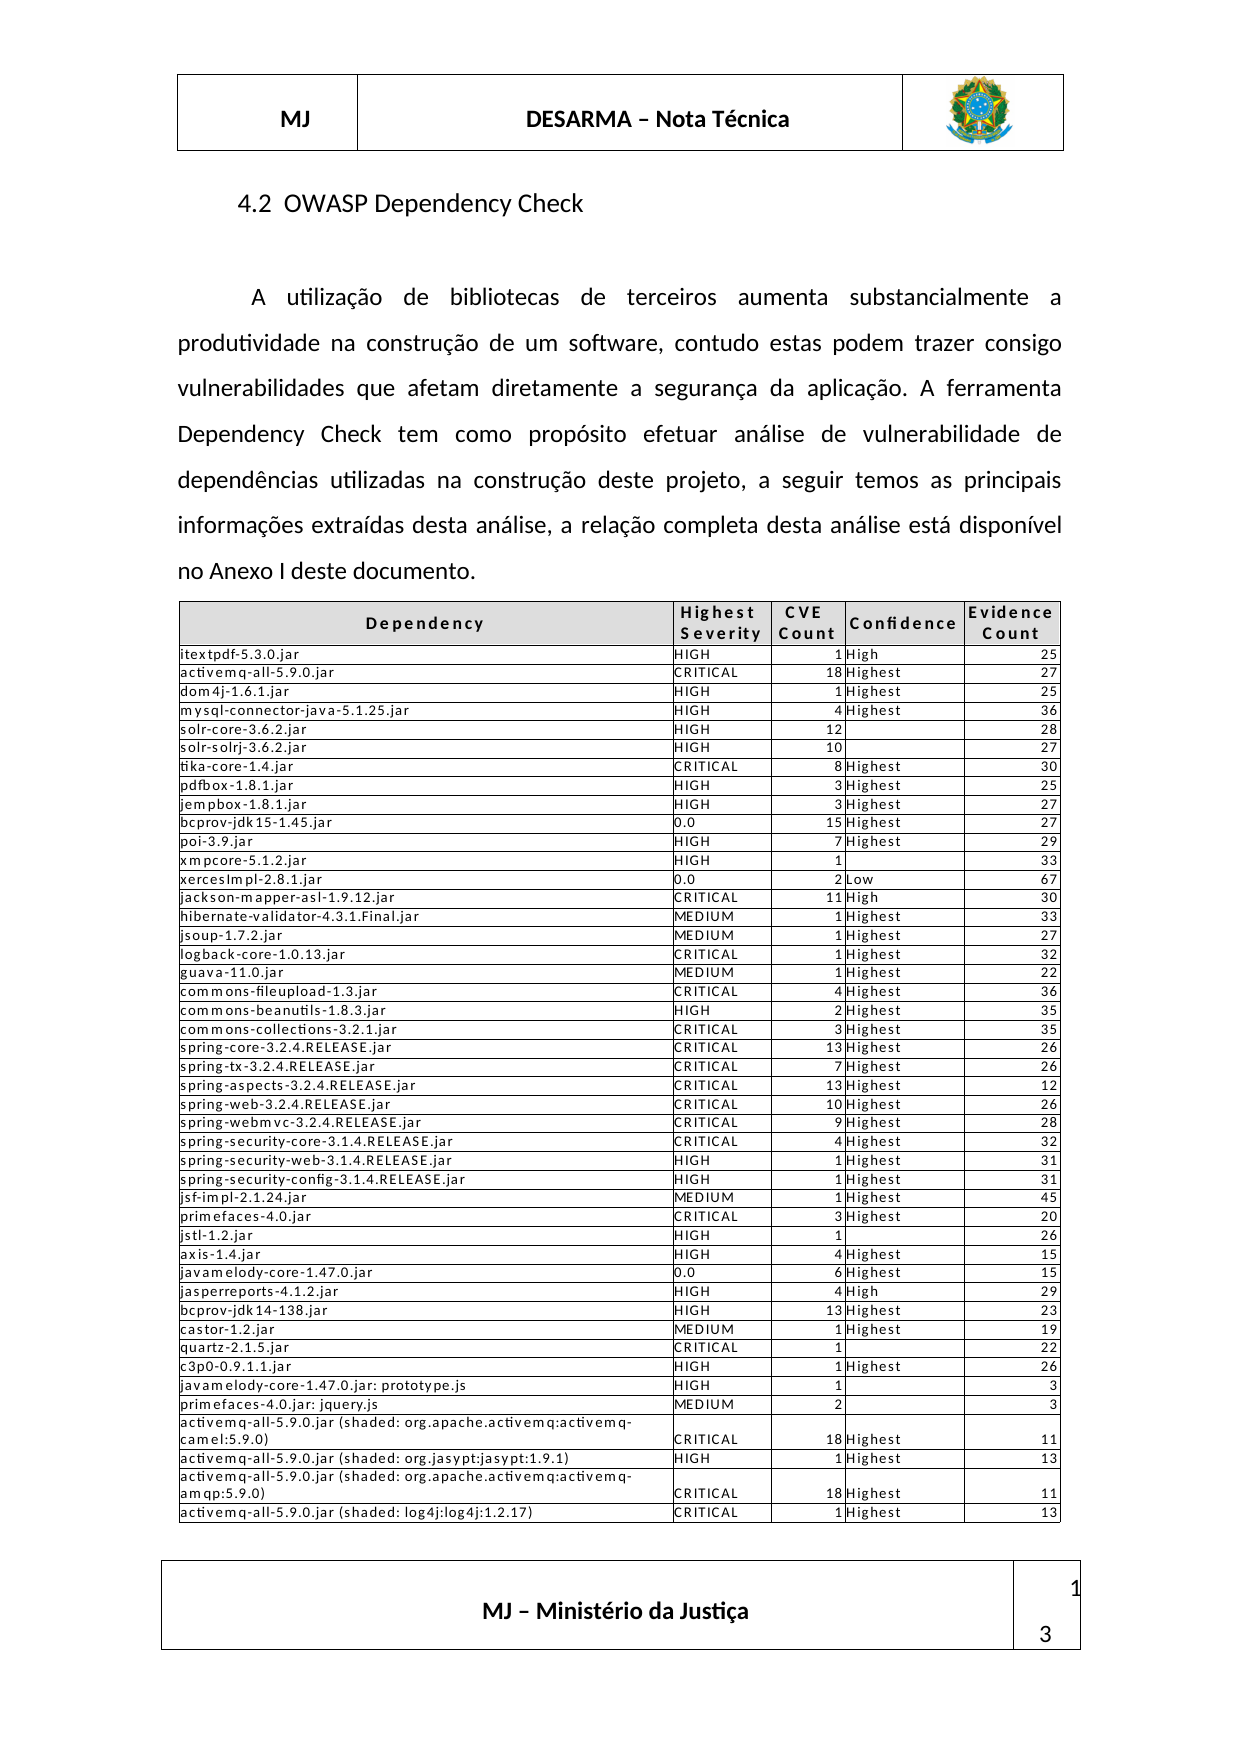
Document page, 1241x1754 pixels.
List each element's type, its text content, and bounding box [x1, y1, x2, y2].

subtitle 4.2 OWASP Dependency Check [177, 186, 237, 219]
subtitle 4.2 OWASP Dependency Check [584, 186, 1063, 219]
text A utilização de bibliotecas de terceiros aumenta substancialmente a produtividade na construção de um software, contudo estas podem trazer consigo vulnerabilidades que afetam diretamente a segurança da aplicação. A ferramenta Dependency Check tem como propósito efetuar análise de vulnerabilidade de dependências utilizadas na construção deste projeto, a seguir temos as principais informações extraídas desta análise, a relação completa desta análise está disponível no Anexo I deste documento. [177, 494, 1063, 510]
text A utilização de bibliotecas de terceiros aumenta substancialmente a produtividade na construção de um software, contudo estas podem trazer consigo vulnerabilidades que afetam diretamente a segurança da aplicação. A ferramenta Dependency Check tem como propósito efetuar análise de vulnerabilidade de dependências utilizadas na construção deste projeto, a seguir temos as principais informações extraídas desta análise, a relação completa desta análise está disponível no Anexo I deste documento. [177, 403, 1063, 418]
picture [944, 75, 1020, 149]
text A utilização de bibliotecas de terceiros aumenta substancialmente a produtividade na construção de um software, contudo estas podem trazer consigo vulnerabilidades que afetam diretamente a segurança da aplicação. A ferramenta Dependency Check tem como propósito efetuar análise de vulnerabilidade de dependências utilizadas na construção deste projeto, a seguir temos as principais informações extraídas desta análise, a relação completa desta análise está disponível no Anexo I deste documento. [177, 449, 1063, 464]
text A utilização de bibliotecas de terceiros aumenta substancialmente a produtividade na construção de um software, contudo estas podem trazer consigo vulnerabilidades que afetam diretamente a segurança da aplicação. A ferramenta Dependency Check tem como propósito efetuar análise de vulnerabilidade de dependências utilizadas na construção deste projeto, a seguir temos as principais informações extraídas desta análise, a relação completa desta análise está disponível no Anexo I deste documento. [177, 281, 1063, 327]
text A utilização de bibliotecas de terceiros aumenta substancialmente a produtividade na construção de um software, contudo estas podem trazer consigo vulnerabilidades que afetam diretamente a segurança da aplicação. A ferramenta Dependency Check tem como propósito efetuar análise de vulnerabilidade de dependências utilizadas na construção deste projeto, a seguir temos as principais informações extraídas desta análise, a relação completa desta análise está disponível no Anexo I deste documento. [177, 540, 1063, 586]
text A utilização de bibliotecas de terceiros aumenta substancialmente a produtividade na construção de um software, contudo estas podem trazer consigo vulnerabilidades que afetam diretamente a segurança da aplicação. A ferramenta Dependency Check tem como propósito efetuar análise de vulnerabilidade de dependências utilizadas na construção deste projeto, a seguir temos as principais informações extraídas desta análise, a relação completa desta análise está disponível no Anexo I deste documento. [177, 357, 1063, 373]
